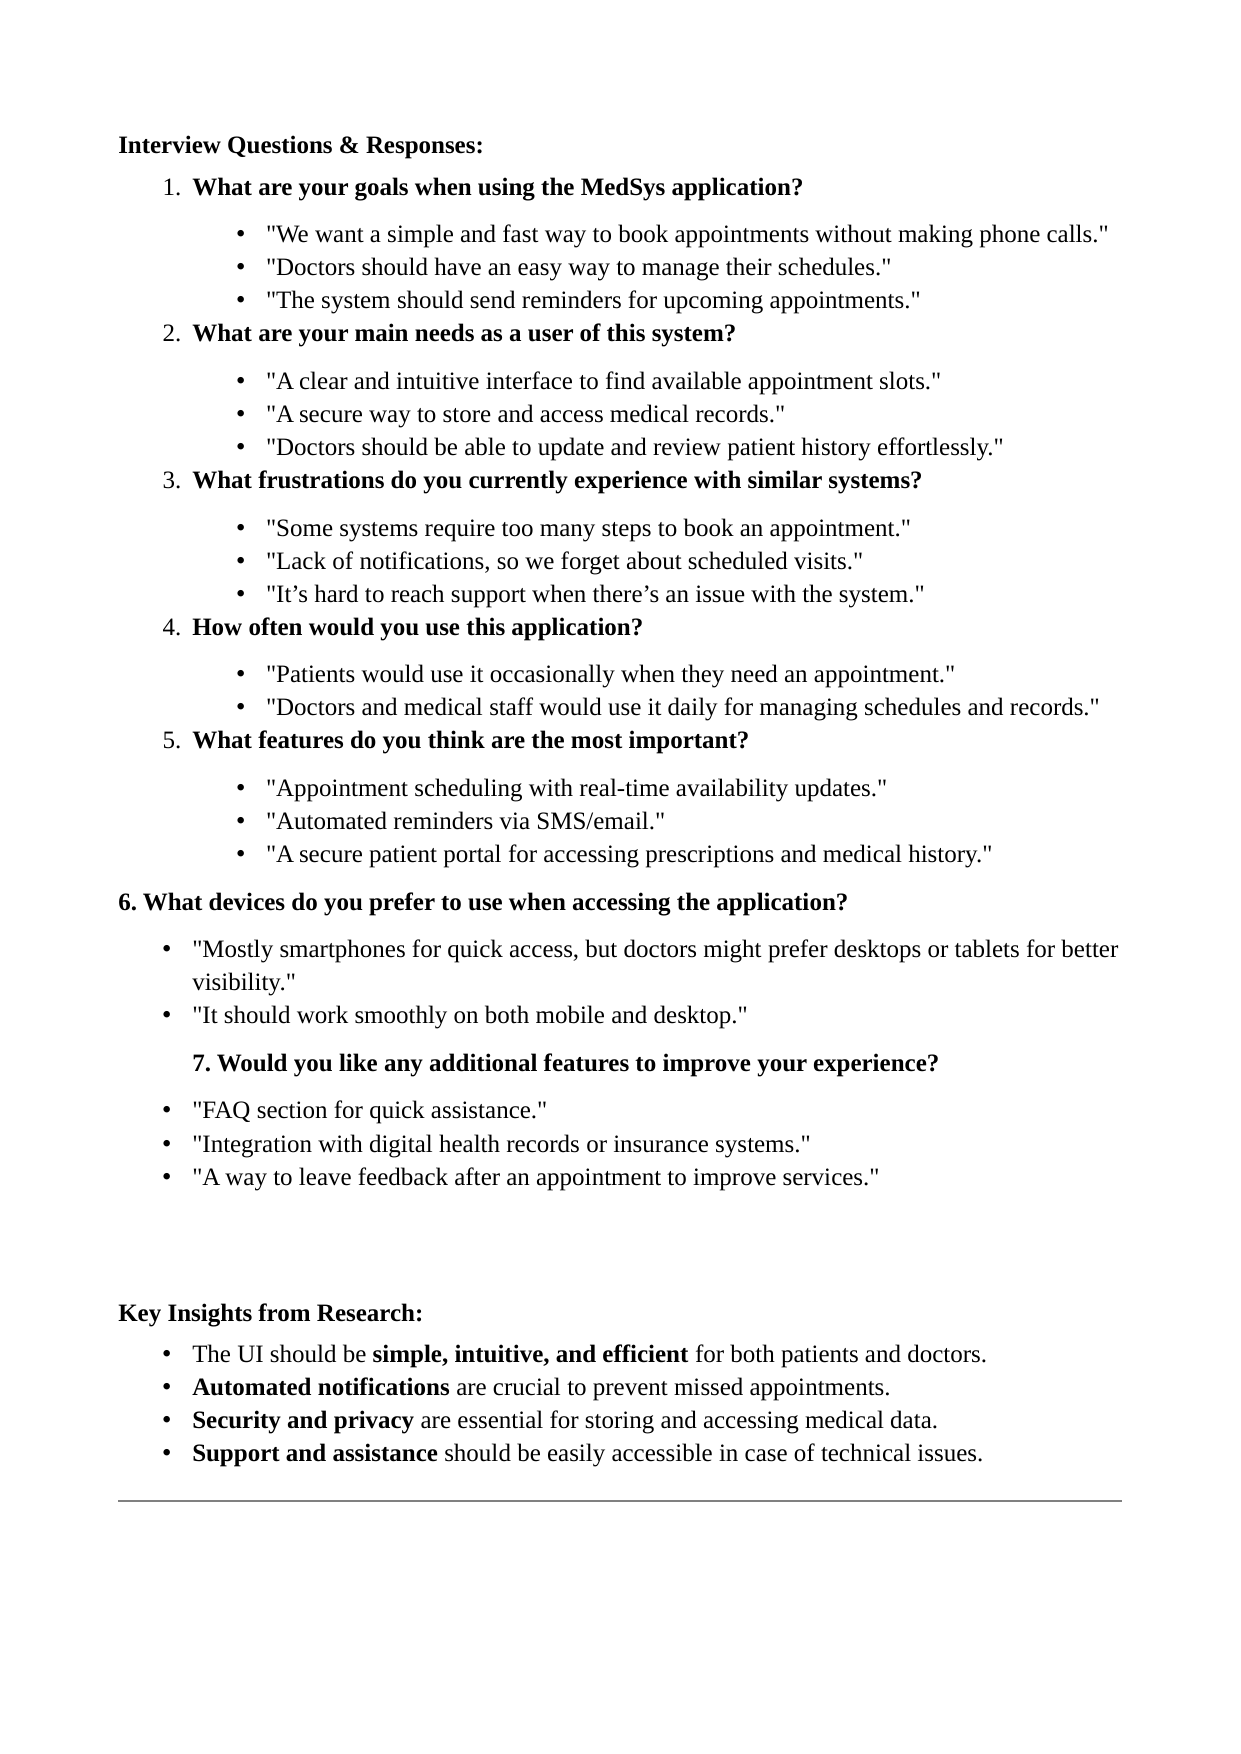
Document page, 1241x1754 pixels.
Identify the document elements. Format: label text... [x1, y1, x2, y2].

list "It should work smoothly on both mobile and desktop." [162, 1000, 1122, 1029]
list What features do you think are the most important? [162, 726, 1122, 754]
list "Mostly smartphones for quick access, but doctors might prefer desktops or tablets for better visibility." [162, 934, 1122, 996]
list What are your goals when using the MedSys application? [162, 172, 1122, 201]
list "A secure way to store and access medical records." [236, 399, 1122, 428]
list "Lack of notifications, so we forget about scheduled visits." [236, 546, 1122, 574]
subtitle Interview Questions & Responses: [118, 131, 1122, 159]
list How often would you use this application? [162, 612, 1122, 641]
list Support and assistance should be easily accessible in case of technical issues. [162, 1438, 1122, 1467]
list "FAQ section for quick assistance." [162, 1096, 1122, 1124]
list "A secure patient portal for accessing prescriptions and medical history." [236, 839, 1122, 868]
list "Integration with digital health records or insurance systems." [162, 1129, 1122, 1157]
list "It’s hard to reach support when there’s an issue with the system." [236, 579, 1122, 608]
list "Automated reminders via SMS/email." [236, 806, 1122, 835]
list Automated notifications are crucial to prevent missed appointments. [162, 1372, 1122, 1401]
list What frustrations do you currently experience with similar systems? [162, 465, 1122, 494]
list "The system should send reminders for upcoming appointments." [236, 286, 1122, 314]
list "Doctors should be able to update and review patient history effortlessly." [236, 432, 1122, 461]
list "A way to leave feedback after an appointment to improve services." [162, 1162, 1122, 1190]
list "We want a simple and fast way to book appointments without making phone calls." [236, 219, 1122, 248]
subtitle Key Insights from Research: [118, 1298, 1122, 1327]
list "Doctors should have an easy way to manage their schedules." [236, 252, 1122, 281]
list The UI should be simple, intuitive, and efficient for both patients and doctors. [162, 1339, 1122, 1368]
text 6. What devices do you prefer to use when accessing the application? [118, 887, 1122, 916]
list 7. Would you like any additional features to improve your experience? [162, 1048, 1122, 1077]
list "Appointment scheduling with real-time availability updates." [236, 773, 1122, 802]
list "A clear and intuitive interface to find available appointment slots." [236, 366, 1122, 395]
list "Patients would use it occasionally when they need an appointment." [236, 659, 1122, 688]
list What are your main needs as a user of this system? [162, 318, 1122, 347]
list "Doctors and medical staff would use it daily for managing schedules and records." [236, 692, 1122, 721]
list Security and privacy are essential for storing and accessing medical data. [162, 1405, 1122, 1434]
list "Some systems require too many steps to book an appointment." [236, 513, 1122, 542]
